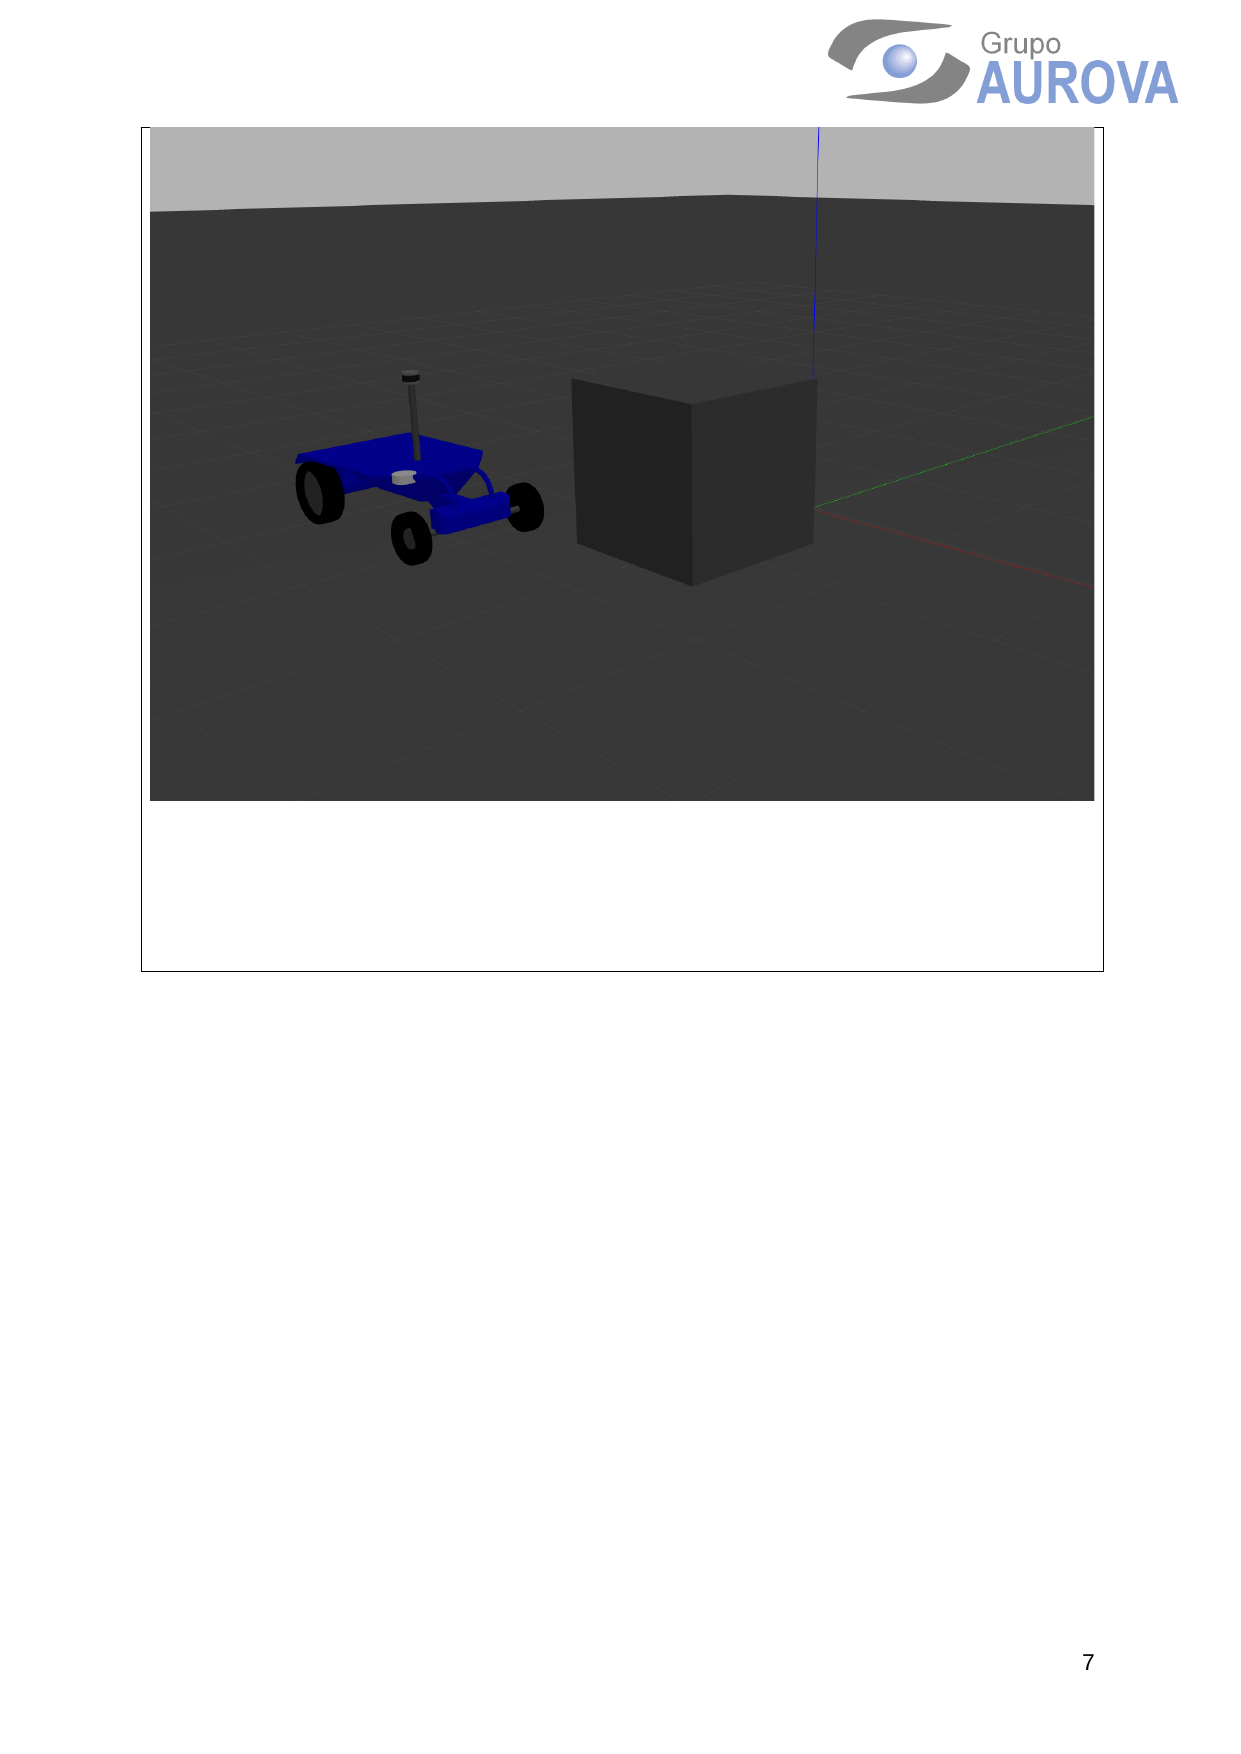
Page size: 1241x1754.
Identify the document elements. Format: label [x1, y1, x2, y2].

picture [150, 127, 1095, 801]
picture [825, 18, 1183, 108]
